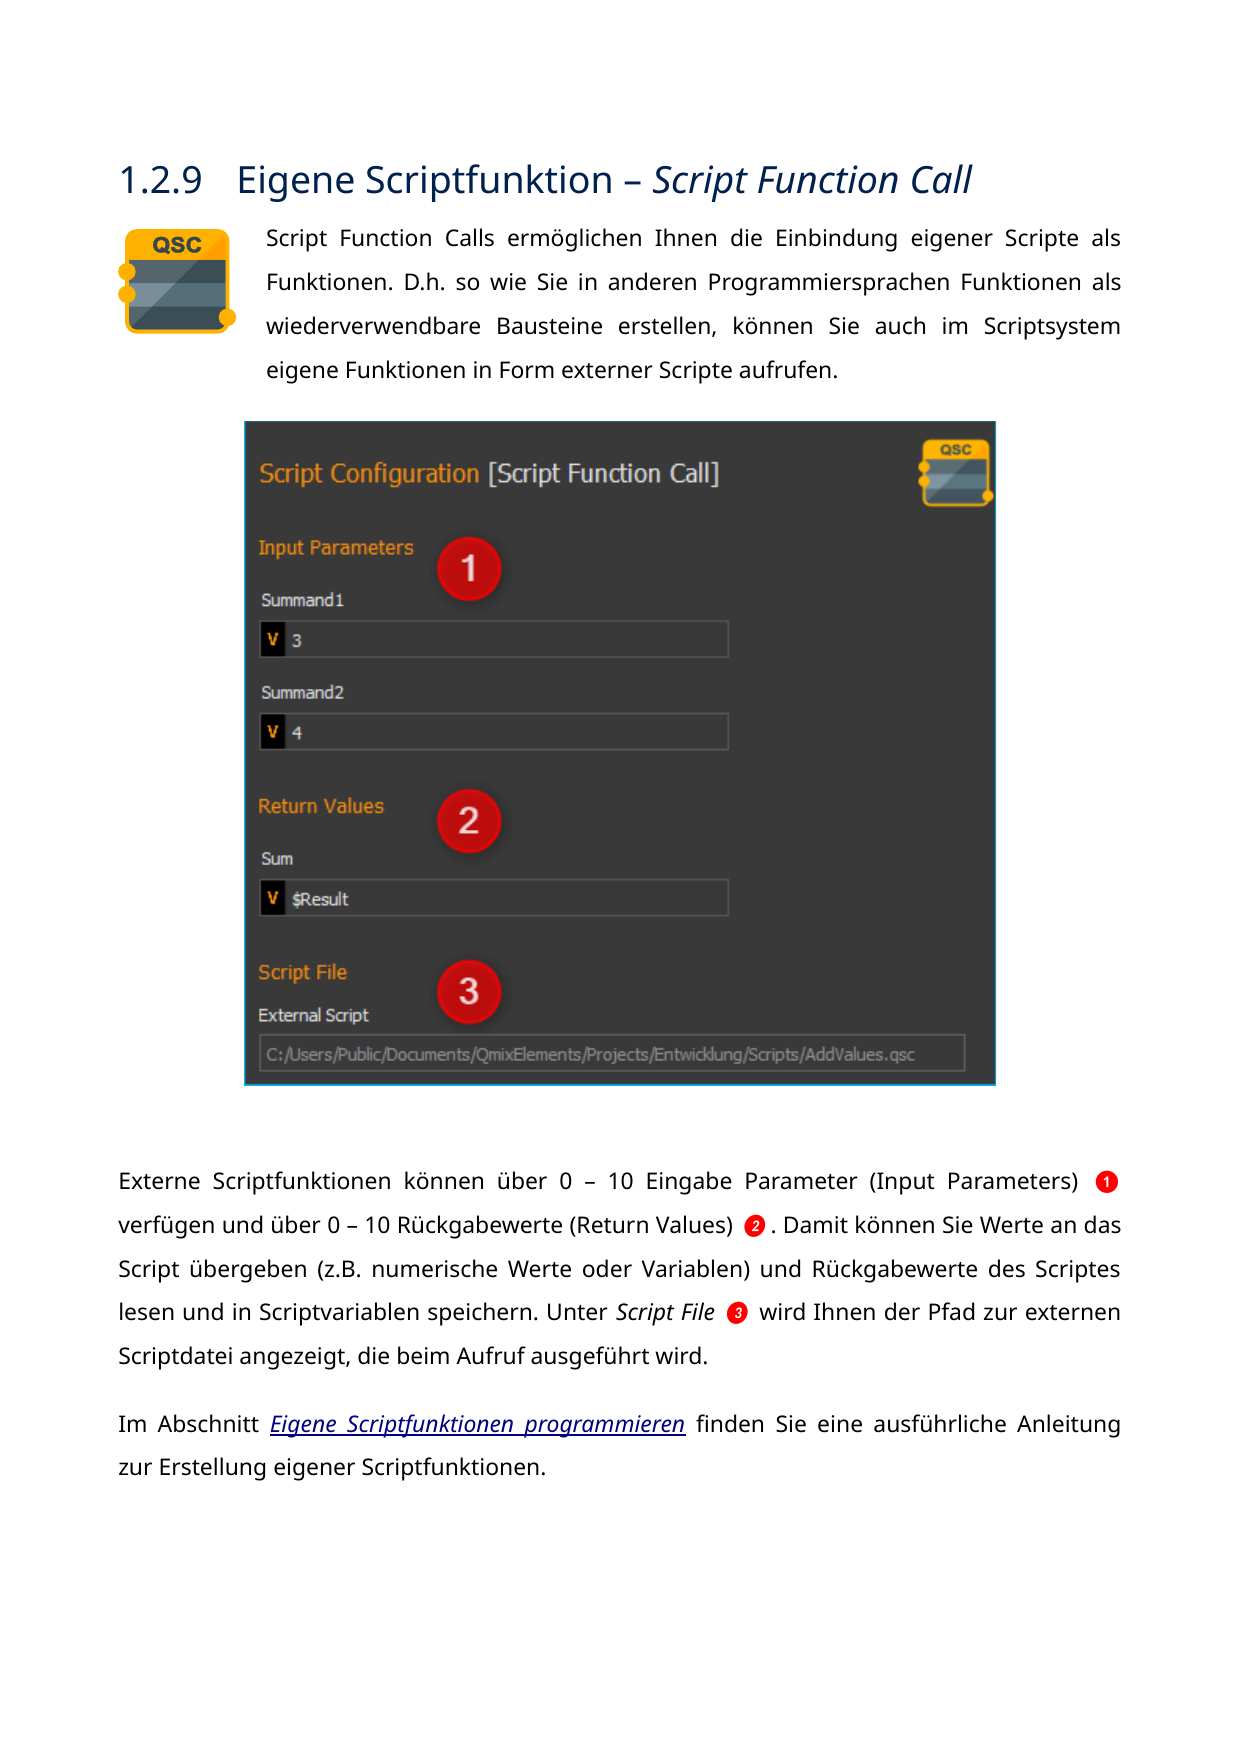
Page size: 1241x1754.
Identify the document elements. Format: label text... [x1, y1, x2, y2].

picture [246, 421, 997, 1084]
subtitle Eigene Scriptfunktion – Script Function Call [118, 153, 1122, 204]
text Im Abschnitt Eigene Scriptfunktionen programmieren finden Sie eine ausführliche Anleitung zur Erstellung eigener Scriptfunktionen. [118, 1407, 1122, 1482]
text Externe Scriptfunktionen können über 0 – 10 Eingabe Parameter (Input Parameters) ❶ verfügen und über 0 – 10 Rückgabewerte (Return Values) ❷. Damit können Sie Werte an das Script übergeben (z.B. numerische Werte oder Variablen) und Rückgabewerte des Scriptes lesen und in Scriptvariablen speichern. Unter Script File ❸ wird Ihnen der Pfad zur externen Scriptdatei angezeigt, die beim Aufruf ausgeführt wird. [118, 1165, 1122, 1371]
text Script Function Calls ermöglichen Ihnen die Einbindung eigener Scripte als Funktionen. D.h. so wie Sie in anderen Programmiersprachen Funktionen als wiederverwendbare Bausteine erstellen, können Sie auch im Scriptsystem eigene Funktionen in Form externer Scripte aufrufen. [118, 222, 1122, 385]
